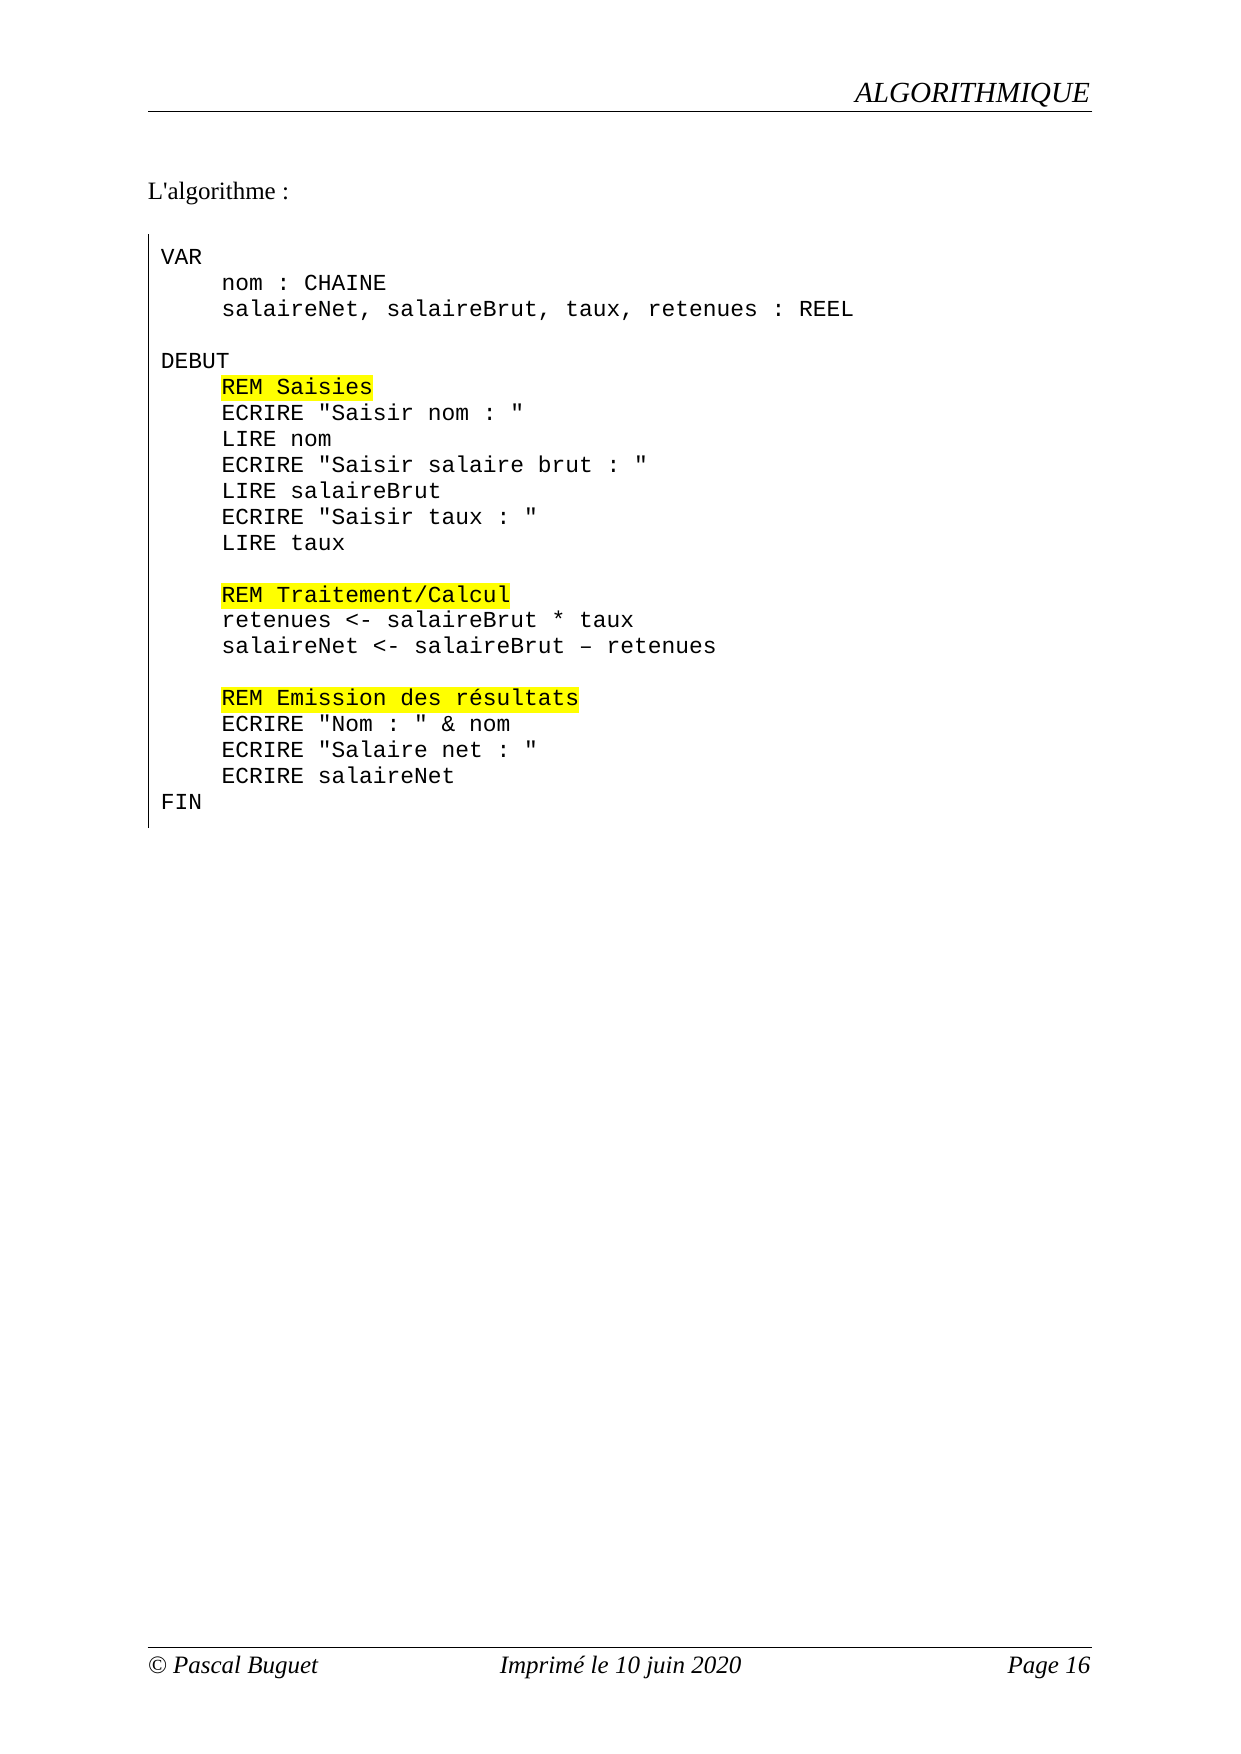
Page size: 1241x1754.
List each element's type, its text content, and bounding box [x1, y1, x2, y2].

text FIN [149, 790, 1092, 828]
text LIRE nom [149, 427, 1092, 453]
text DEBUT [149, 349, 1092, 375]
text L'algorithme : [148, 176, 1092, 205]
text LIRE taux [149, 531, 1092, 557]
text salaireNet <- salaireBrut – retenues [149, 635, 1092, 661]
text REM Saisies [149, 375, 1092, 401]
text nom : CHAINE [149, 272, 1092, 298]
text ECRIRE "Salaire net : " [149, 738, 1092, 764]
text ECRIRE "Saisir taux : " [149, 505, 1092, 531]
text ECRIRE "Nom : " & nom [149, 713, 1092, 738]
text ECRIRE "Saisir nom : " [149, 401, 1092, 427]
text LIRE salaireBrut [149, 479, 1092, 505]
text ECRIRE salaireNet [149, 764, 1092, 790]
text ECRIRE "Saisir salaire brut : " [149, 453, 1092, 479]
text retenues <- salaireBrut * taux [149, 609, 1092, 635]
text REM Emission des résultats [149, 687, 1092, 713]
text salaireNet, salaireBrut, taux, retenues : REEL [149, 298, 1092, 323]
text VAR [149, 234, 1092, 272]
text REM Traitement/Calcul [149, 583, 1092, 609]
